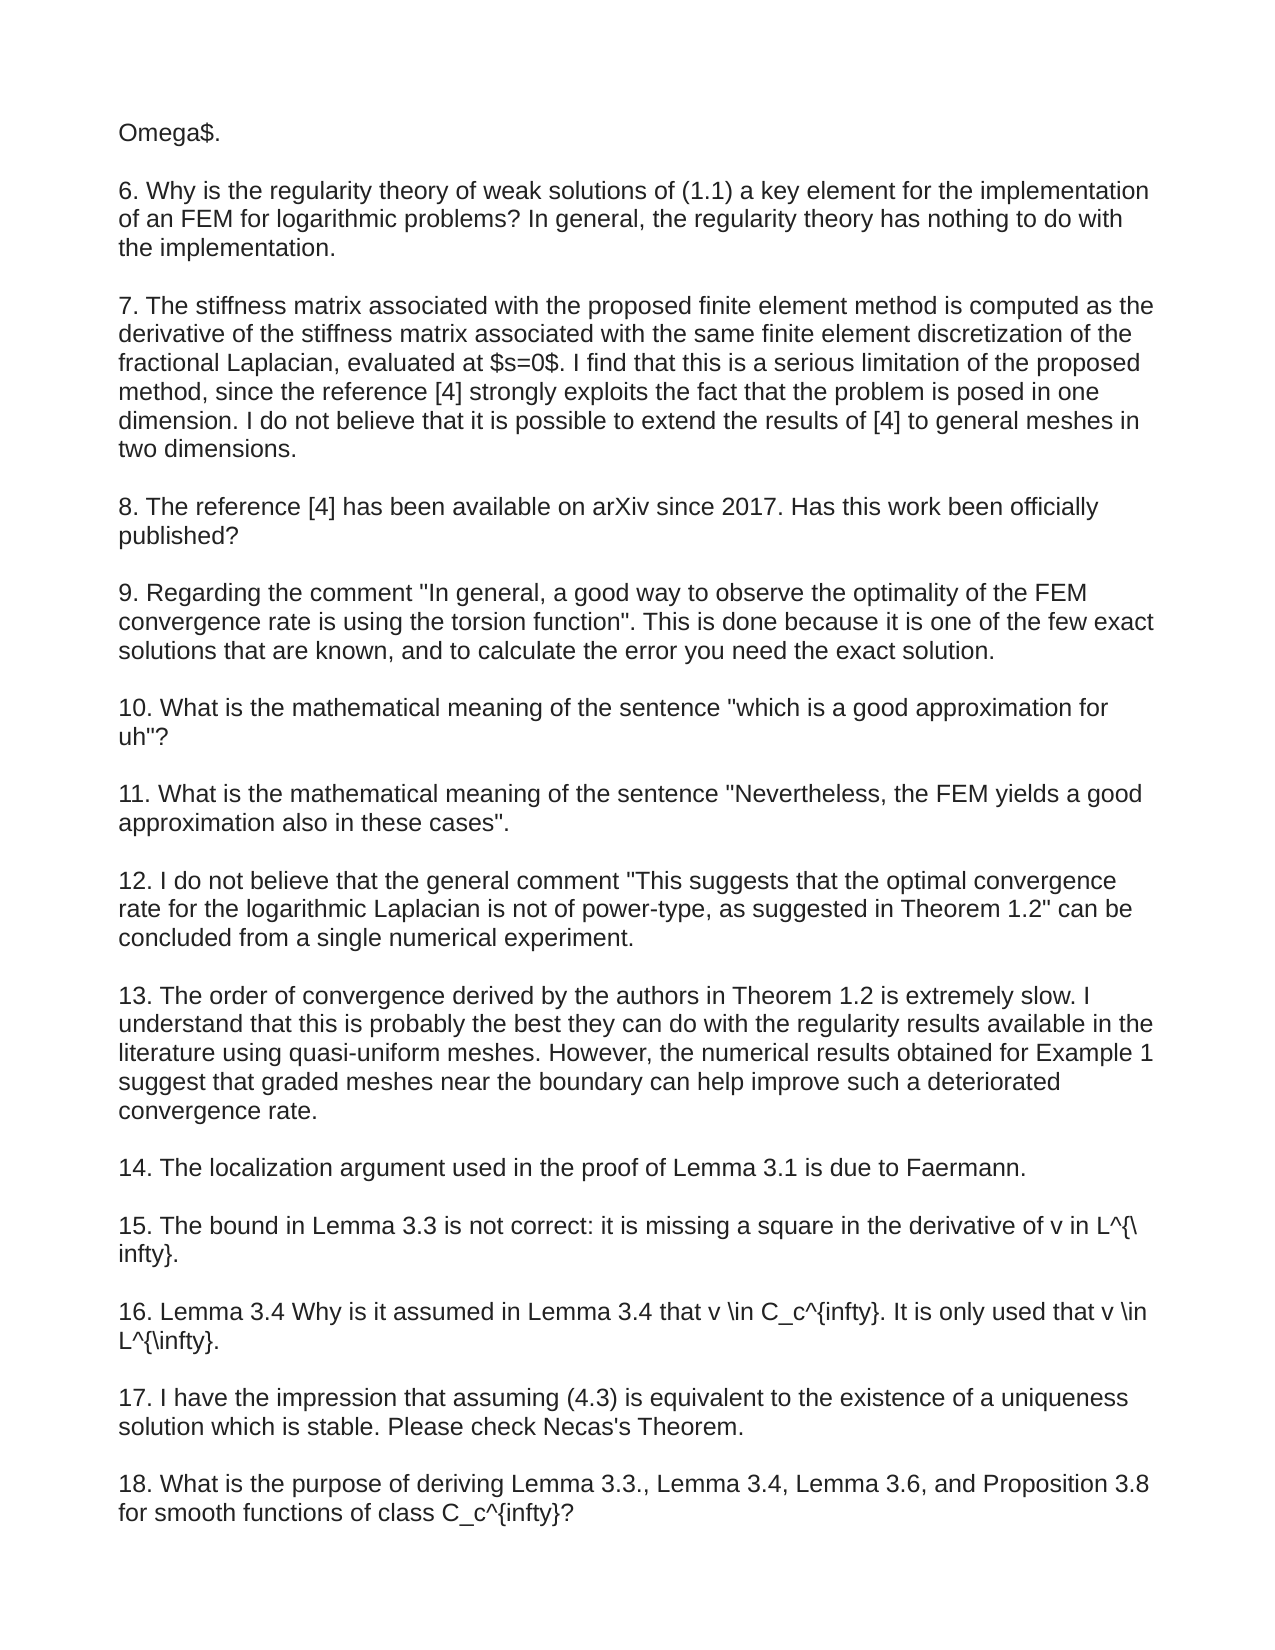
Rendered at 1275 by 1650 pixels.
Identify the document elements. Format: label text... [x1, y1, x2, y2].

text Omega$. 6. Why is the regularity theory of weak solutions of (1.1) a key element for the implementation of an FEM for logarithmic problems? In general, the regularity theory has nothing to do with the implementation. 7. The stiffness matrix associated with the proposed finite element method is computed as the derivative of the stiffness matrix associated with the same finite element discretization of the fractional Laplacian, evaluated at $s=0$. I find that this is a serious limitation of the proposed method, since the reference [4] strongly exploits the fact that the problem is posed in one dimension. I do not believe that it is possible to extend the results of [4] to general meshes in two dimensions. 8. The reference [4] has been available on arXiv since 2017. Has this work been officially published? 9. Regarding the comment "In general, a good way to observe the optimality of the FEM convergence rate is using the torsion function". This is done because it is one of the few exact solutions that are known, and to calculate the error you need the exact solution. 10. What is the mathematical meaning of the sentence "which is a good approximation for uh"? 11. What is the mathematical meaning of the sentence "Nevertheless, the FEM yields a good approximation also in these cases". 12. I do not believe that the general comment "This suggests that the optimal convergence rate for the logarithmic Laplacian is not of power-type, as suggested in Theorem 1.2" can be concluded from a single numerical experiment. 13. The order of convergence derived by the authors in Theorem 1.2 is extremely slow. I understand that this is probably the best they can do with the regularity results available in the literature using quasi-uniform meshes. However, the numerical results obtained for Example 1 suggest that graded meshes near the boundary can help improve such a deteriorated convergence rate. 14. The localization argument used in the proof of Lemma 3.1 is due to Faermann. 15. The bound in Lemma 3.3 is not correct: it is missing a square in the derivative of v in L^{\infty}. 16. Lemma 3.4 Why is it assumed in Lemma 3.4 that v \in C_c^{infty}. It is only used that v \in L^{\infty}. 17. I have the impression that assuming (4.3) is equivalent to the existence of a uniqueness solution which is stable. Please check Necas's Theorem. 18. What is the purpose of deriving Lemma 3.3., Lemma 3.4, Lemma 3.6, and Proposition 3.8 for smooth functions of class C_c^{infty}? [118, 118, 1157, 1527]
